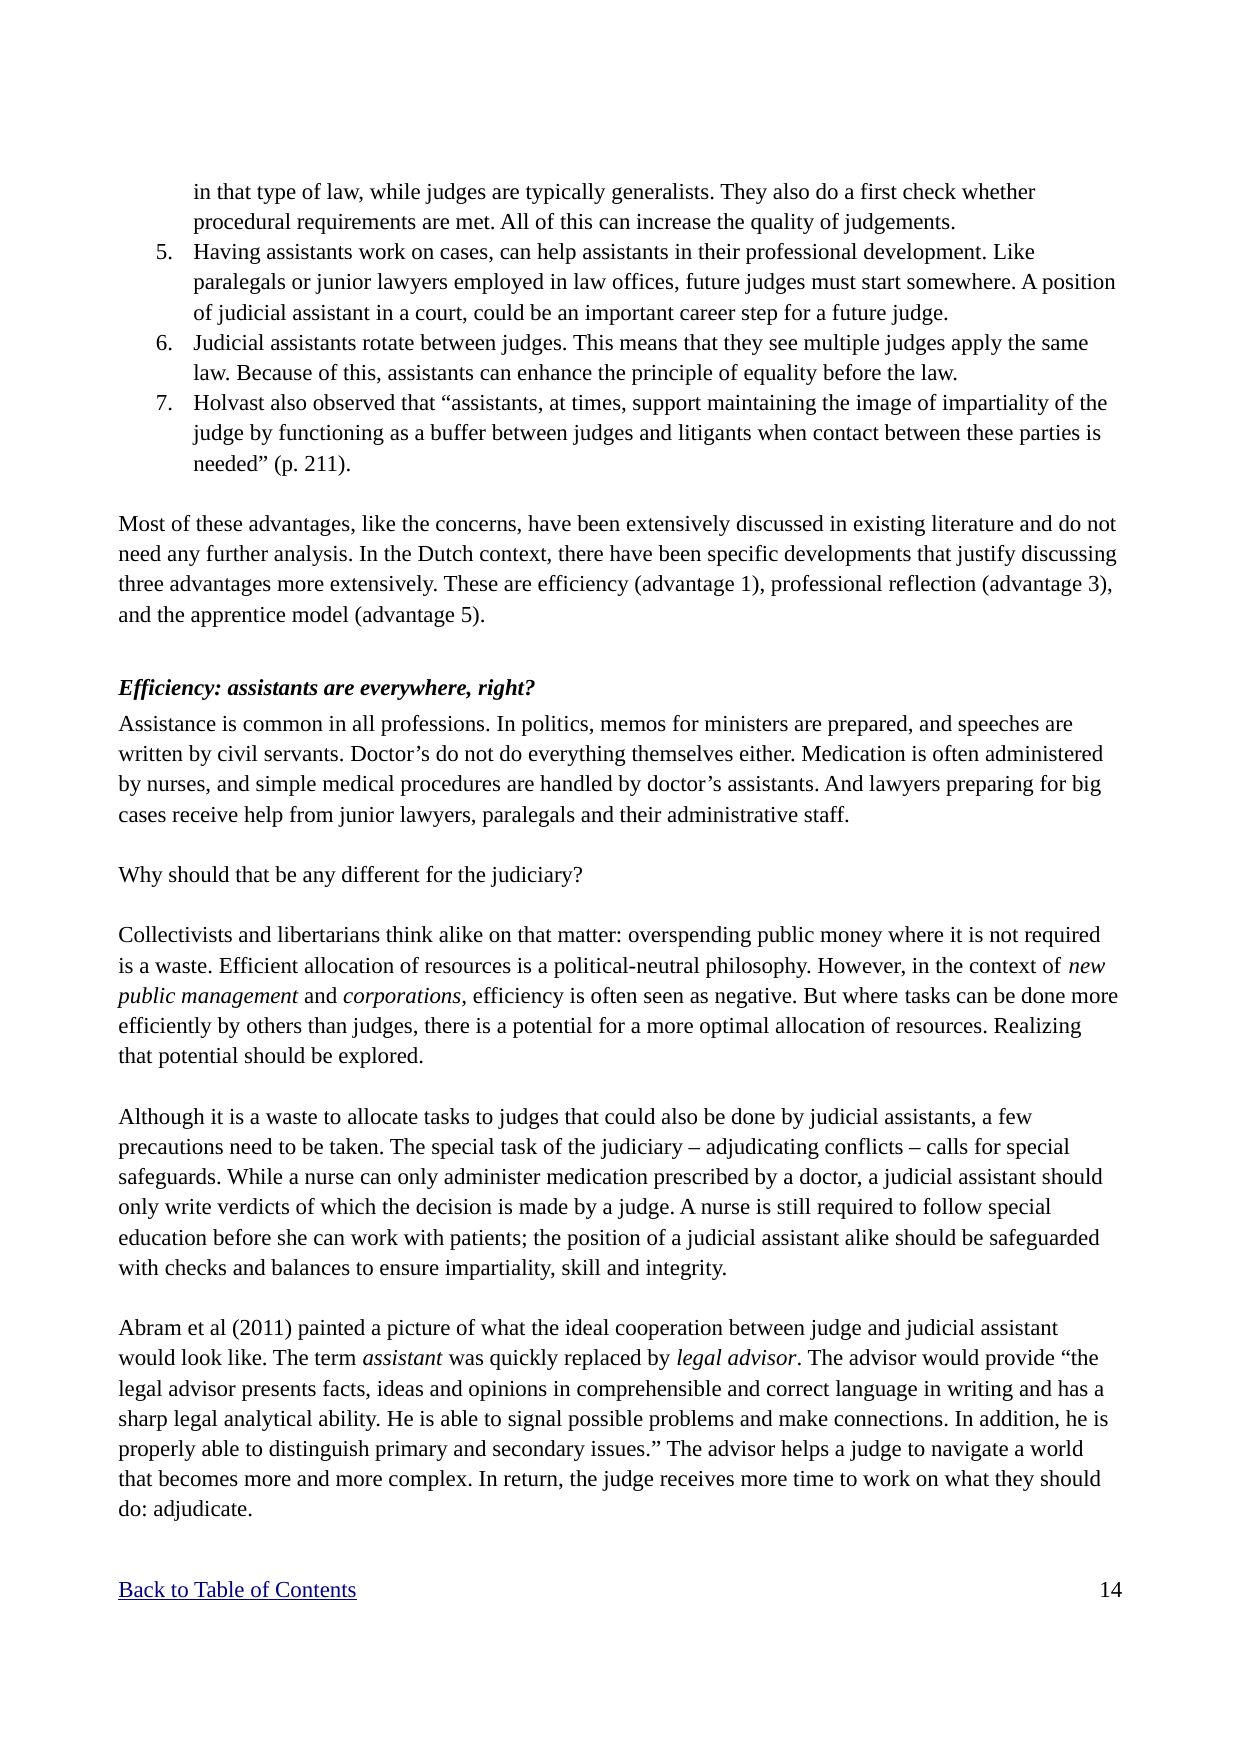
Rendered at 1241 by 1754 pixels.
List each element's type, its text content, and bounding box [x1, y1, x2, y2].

text Assistance is common in all professions. In politics, memos for ministers are prepared, and speeches are written by civil servants. Doctor’s do not do everything themselves either. Medication is often administered by nurses, and simple medical procedures are handled by doctor’s assistants. And lawyers preparing for big cases receive help from junior lawyers, paralegals and their administrative staff. [118, 710, 1122, 827]
text Most of these advantages, like the concerns, have been extensively discussed in existing literature and do not need any further analysis. In the Dutch context, there have been specific developments that justify discussing three advantages more extensively. These are efficiency (advantage 1), professional reflection (advantage 3), and the apprentice model (advantage 5). [118, 510, 1122, 627]
subtitle Efficiency: assistants are everywhere, right? [118, 674, 1122, 700]
text Abram et al (2011) painted a picture of what the ideal cooperation between judge and judicial assistant would look like. The term assistant was quickly replaced by legal advisor. The advisor would provide “the legal advisor presents facts, ideas and opinions in comprehensible and correct language in writing and has a sharp legal analytical ability. He is able to signal possible problems and make connections. In addition, he is properly able to distinguish primary and secondary issues.” The advisor helps a judge to navigate a world that becomes more and more complex. In return, the judge receives more time to work on what they should do: adjudicate. [118, 1314, 1122, 1522]
list Judicial assistants rotate between judges. This means that they see multiple judges apply the same law. Because of this, assistants can enhance the principle of equality before the law. [156, 329, 1122, 385]
text Collectivists and libertarians think alike on that matter: overspending public money where it is not required is a waste. Efficient allocation of resources is a political-neutral philosophy. However, in the context of new public management and corporations, efficiency is often seen as negative. But where tasks can be done more efficiently by others than judges, there is a potential for a more optimal allocation of resources. Realizing that potential should be explored. [118, 922, 1122, 1069]
text Why should that be any different for the judiciary? [118, 861, 1122, 887]
list Holvast also observed that “assistants, at times, support maintaining the image of impartiality of the judge by functioning as a buffer between judges and litigants when contact between these parties is needed” (p. 211). [156, 389, 1122, 476]
list in that type of law, while judges are typically generalists. They also do a first check whether procedural requirements are met. All of this can increase the quality of judgements. [156, 178, 1122, 234]
list Having assistants work on cases, can help assistants in their professional development. Like paralegals or junior lawyers employed in law offices, future judges must start somewhere. A position of judicial assistant in a court, could be an important career step for a future judge. [156, 238, 1122, 325]
text Although it is a waste to allocate tasks to judges that could also be done by judicial assistants, a few precautions need to be taken. The special task of the judiciary – adjudicating conflicts – calls for special safeguards. While a nurse can only administer medication prescribed by a doctor, a judicial assistant should only write verdicts of which the decision is made by a judge. A nurse is still required to follow special education before she can work with patients; the position of a judicial assistant alike should be safeguarded with checks and balances to ensure impartiality, skill and integrity. [118, 1103, 1122, 1280]
